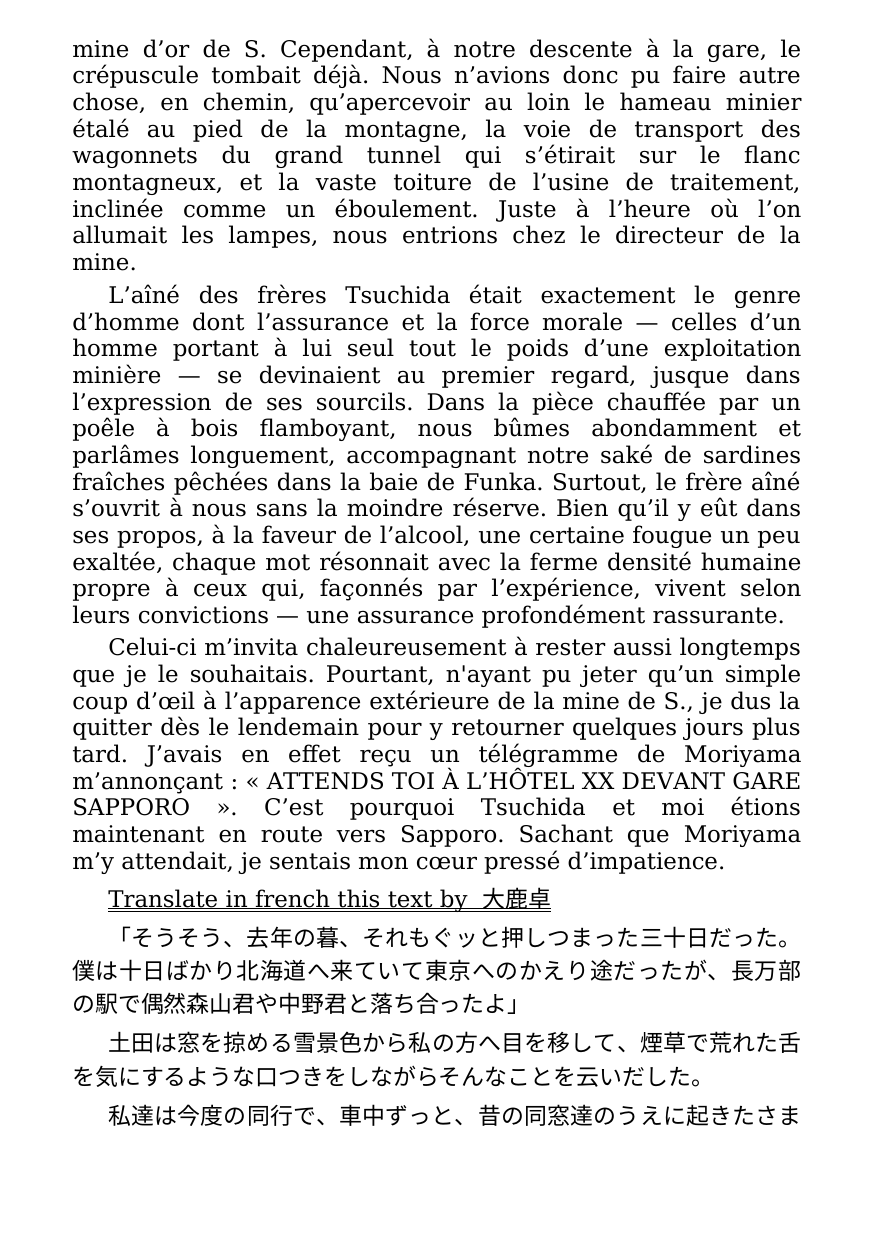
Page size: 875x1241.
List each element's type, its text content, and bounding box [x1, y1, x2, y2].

text Translate in french this text by 大鹿卓 [72, 881, 802, 914]
text mine d’or de S. Cependant, à notre descente à la gare, le crépuscule tombait déjà. Nous n’avions donc pu faire autre chose, en chemin, qu’apercevoir au loin le hameau minier étalé au pied de la montagne, la voie de transport des wagonnets du grand tunnel qui s’étirait sur le flanc montagneux, et la vaste toiture de l’usine de traitement, inclinée comme un éboulement. Juste à l’heure où l’on allumait les lampes, nous entrions chez le directeur de la mine. [72, 36, 802, 276]
text 土田は窓を掠める雪景色から私の方へ目を移して、煙草で荒れた舌を気にするような口つきをしながらそんなことを云いだした。 [72, 1025, 802, 1092]
text 「そうそう、去年の暮、それもぐッと押しつまった三十日だった。僕は十日ばかり北海道へ来ていて東京へのかえり途だったが、長万部の駅で偶然森山君や中野君と落ち合ったよ」 [72, 920, 802, 1019]
text Celui-ci m’invita chaleureusement à rester aussi longtemps que je le souhaitais. Pourtant, n'ayant pu jeter qu’un simple coup d’œil à l’apparence extérieure de la mine de S., je dus la quitter dès le lendemain pour y retourner quelques jours plus tard. J’avais en effet reçu un télégramme de Moriyama m’annonçant : « ATTENDS TOI À L’HÔTEL XX DEVANT GARE SAPPORO ». C’est pourquoi Tsuchida et moi étions maintenant en route vers Sapporo. Sachant que Moriyama m’y attendait, je sentais mon cœur pressé d’impatience. [72, 634, 802, 874]
text 私達は今度の同行で、車中ずっと、昔の同窓達のうえに起きたさま [72, 1098, 802, 1131]
text L’aîné des frères Tsuchida était exactement le genre d’homme dont l’assurance et la force morale — celles d’un homme portant à lui seul tout le poids d’une exploitation minière — se devinaient au premier regard, jusque dans l’expression de ses sourcils. Dans la pièce chauffée par un poêle à bois flamboyant, nous bûmes abondamment et parlâmes longuement, accompagnant notre saké de sardines fraîches pêchées dans la baie de Funka. Surtout, le frère aîné s’ouvrit à nous sans la moindre réserve. Bien qu’il y eût dans ses propos, à la faveur de l’alcool, une certaine fougue un peu exaltée, chaque mot résonnait avec la ferme densité humaine propre à ceux qui, façonnés par l’expérience, vivent selon leurs convictions — une assurance profondément rassurante. [72, 282, 802, 629]
